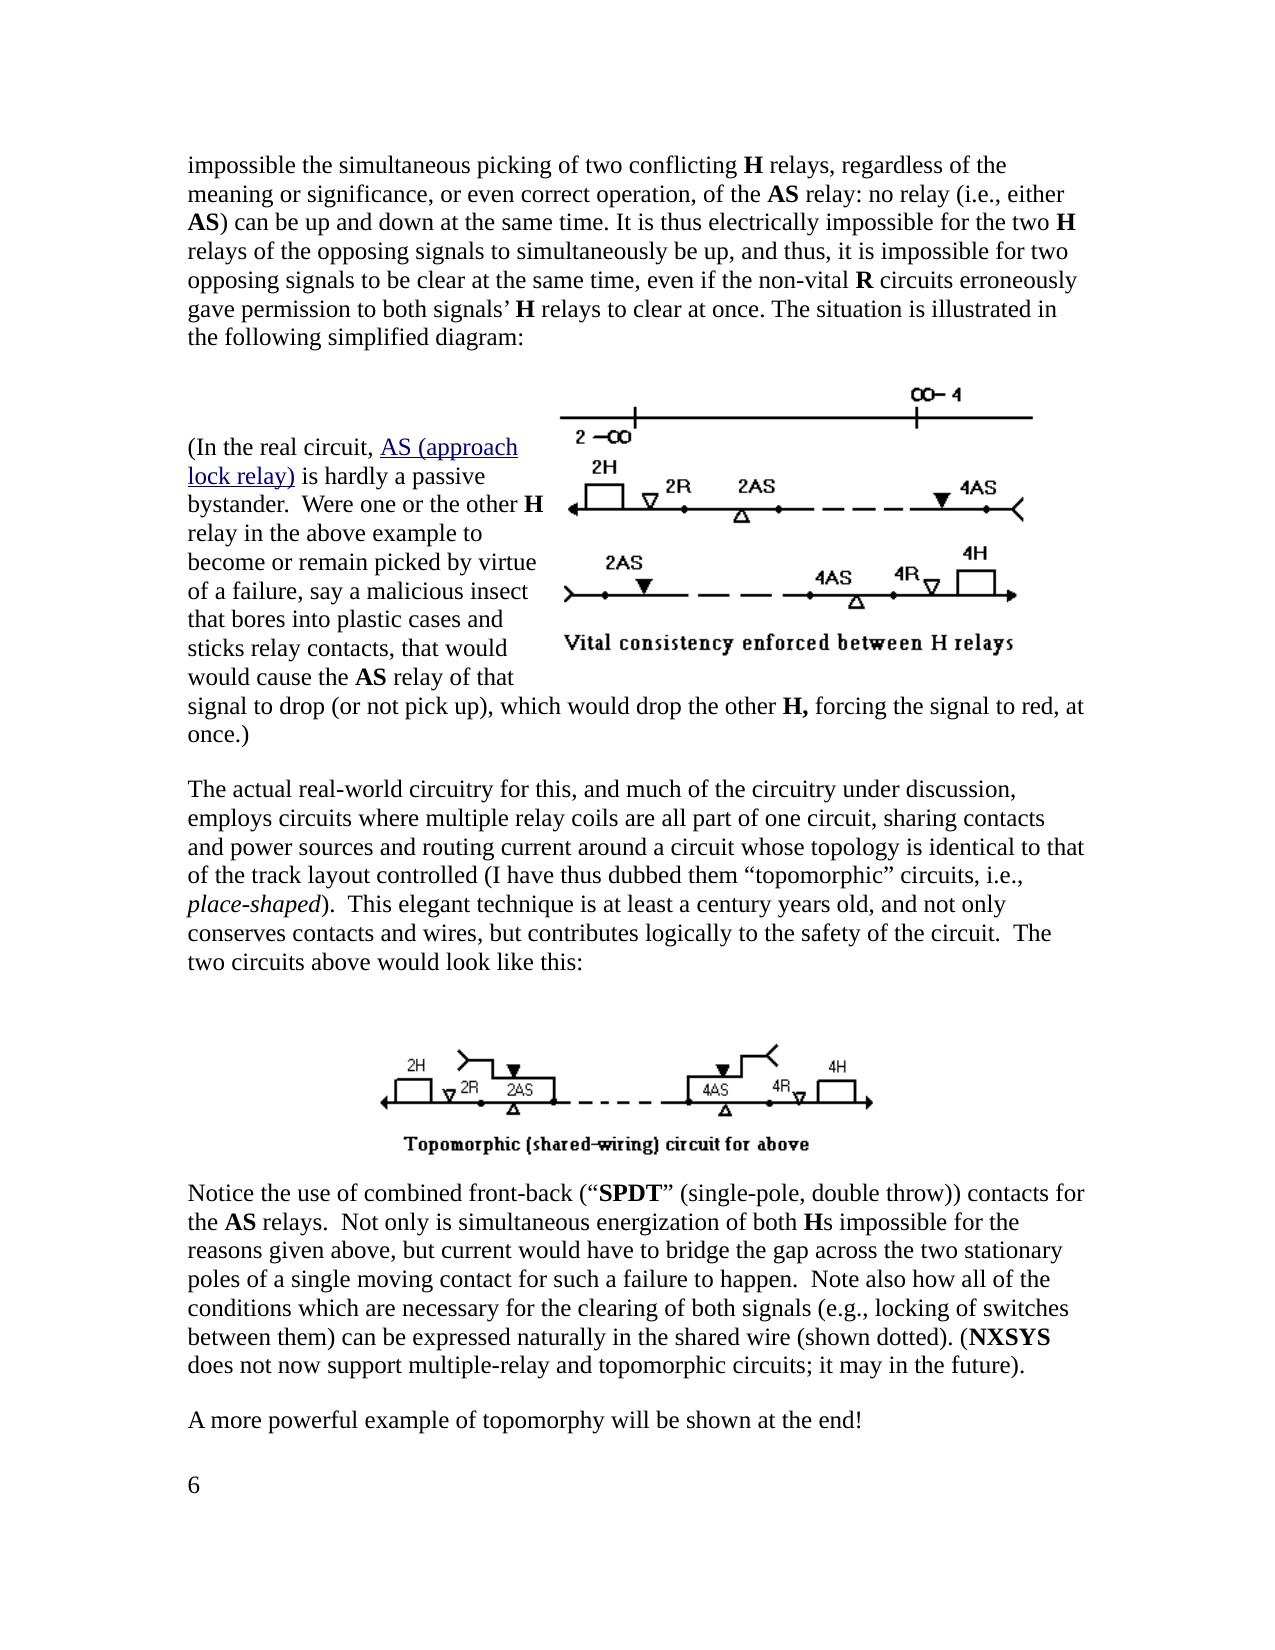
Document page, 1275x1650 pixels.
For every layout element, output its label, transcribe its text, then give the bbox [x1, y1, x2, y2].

picture [552, 377, 1044, 672]
text impossible the simultaneous picking of two conflicting H relays, regardless of the meaning or significance, or even correct operation, of the AS relay: no relay (i.e., either AS) can be up and down at the same time. It is thus electrically impossible for the two H relays of the opposing signals to simultaneously be up, and thus, it is impossible for two opposing signals to be clear at the same time, even if the non-vital R circuits erroneously gave permission to both signals’ H relays to clear at once. The situation is illustrated in the following simplified diagram: [187, 150, 1087, 351]
text Notice the use of combined front-back (“SPDT” (single-pole, double throw)) contacts for the AS relays. Not only is simultaneous energization of both Hs impossible for the reasons given above, but current would have to bridge the gap across the two stationary poles of a single moving contact for such a failure to happen. Note also how all of the conditions which are necessary for the clearing of both signals (e.g., locking of switches between them) can be expressed naturally in the shared wire (shown dotted). (NXSYS does not now support multiple-relay and topomorphic circuits; it may in the future). [187, 1002, 1087, 1379]
text A more powerful example of topomorphy will be shown at the end! [187, 1405, 1087, 1434]
text (In the real circuit, AS (approach lock relay) is hardly a passive bystander. Were one or the other H relay in the above example to become or remain picked by virtue of a failure, say a malicious insect that bores into plastic cases and sticks relay contacts, that would would cause the AS relay of that signal to drop (or not pick up), which would drop the other H, forcing the signal to red, at once.) [187, 432, 1087, 748]
picture [363, 1014, 888, 1178]
text The actual real-world circuitry for this, and much of the circuitry under discussion, employs circuits where multiple relay coils are all part of one circuit, sharing contacts and power sources and routing current around a circuit whose topology is identical to that of the track layout controlled (I have thus dubbed them “topomorphic” circuits, i.e., place-shaped). This elegant technique is at least a century years old, and not only conserves contacts and wires, but contributes logically to the safety of the circuit. The two circuits above would look like this: [187, 774, 1087, 976]
